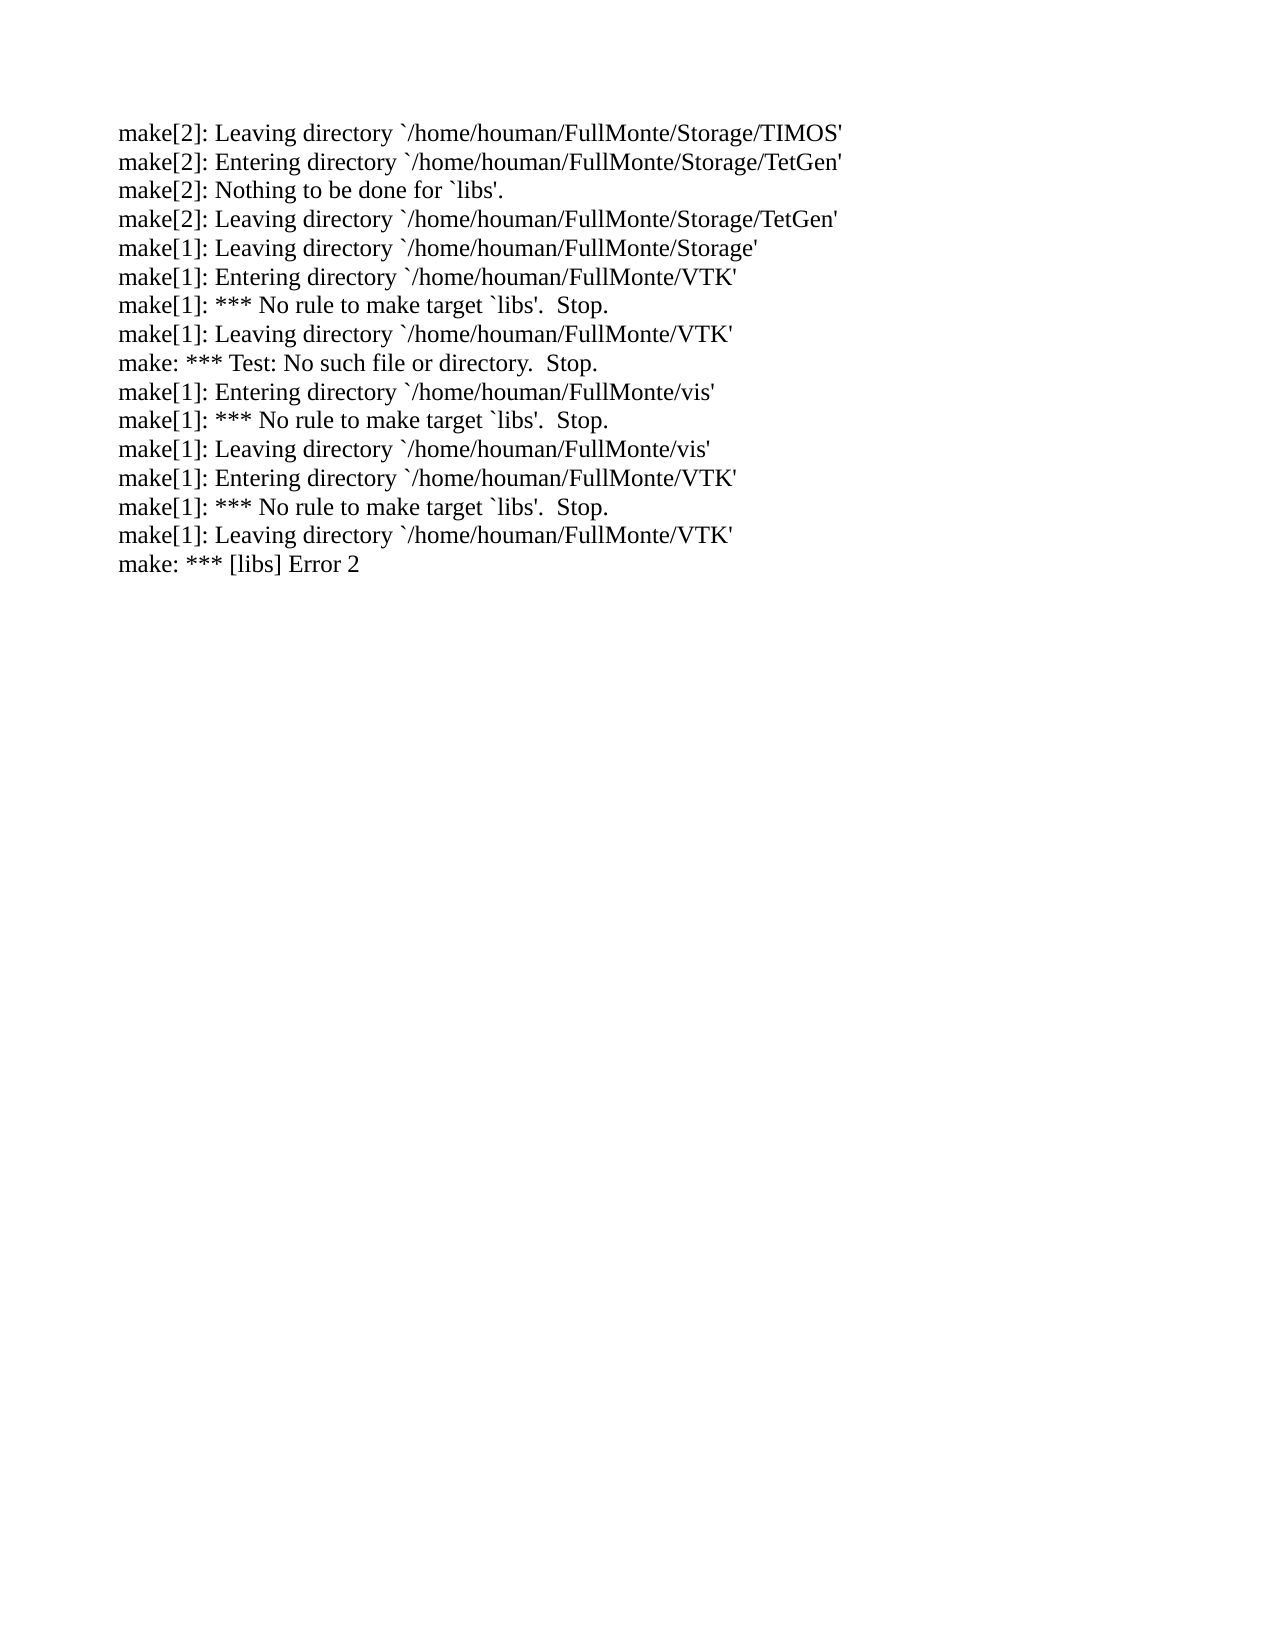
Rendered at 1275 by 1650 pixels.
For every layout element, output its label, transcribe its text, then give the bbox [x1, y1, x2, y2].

text make[1]: *** No rule to make target `libs'. Stop. [118, 291, 1157, 319]
text make[1]: *** No rule to make target `libs'. Stop. [118, 406, 1157, 434]
text make: *** [libs] Error 2 [118, 549, 1157, 578]
text make[1]: Entering directory `/home/houman/FullMonte/VTK' [118, 262, 1157, 291]
text make[1]: Leaving directory `/home/houman/FullMonte/Storage' [118, 233, 1157, 262]
text make[1]: Leaving directory `/home/houman/FullMonte/VTK' [118, 319, 1157, 348]
text make[2]: Entering directory `/home/houman/FullMonte/Storage/TetGen' [118, 147, 1157, 176]
text make[2]: Nothing to be done for `libs'. [118, 176, 1157, 204]
text make[1]: Entering directory `/home/houman/FullMonte/VTK' [118, 463, 1157, 492]
text make[1]: *** No rule to make target `libs'. Stop. [118, 492, 1157, 521]
text make[1]: Leaving directory `/home/houman/FullMonte/vis' [118, 434, 1157, 463]
text make[2]: Leaving directory `/home/houman/FullMonte/Storage/TetGen' [118, 204, 1157, 233]
text make[2]: Leaving directory `/home/houman/FullMonte/Storage/TIMOS' [118, 118, 1157, 147]
text make: *** Test: No such file or directory. Stop. [118, 348, 1157, 377]
text make[1]: Entering directory `/home/houman/FullMonte/vis' [118, 377, 1157, 406]
text make[1]: Leaving directory `/home/houman/FullMonte/VTK' [118, 521, 1157, 549]
